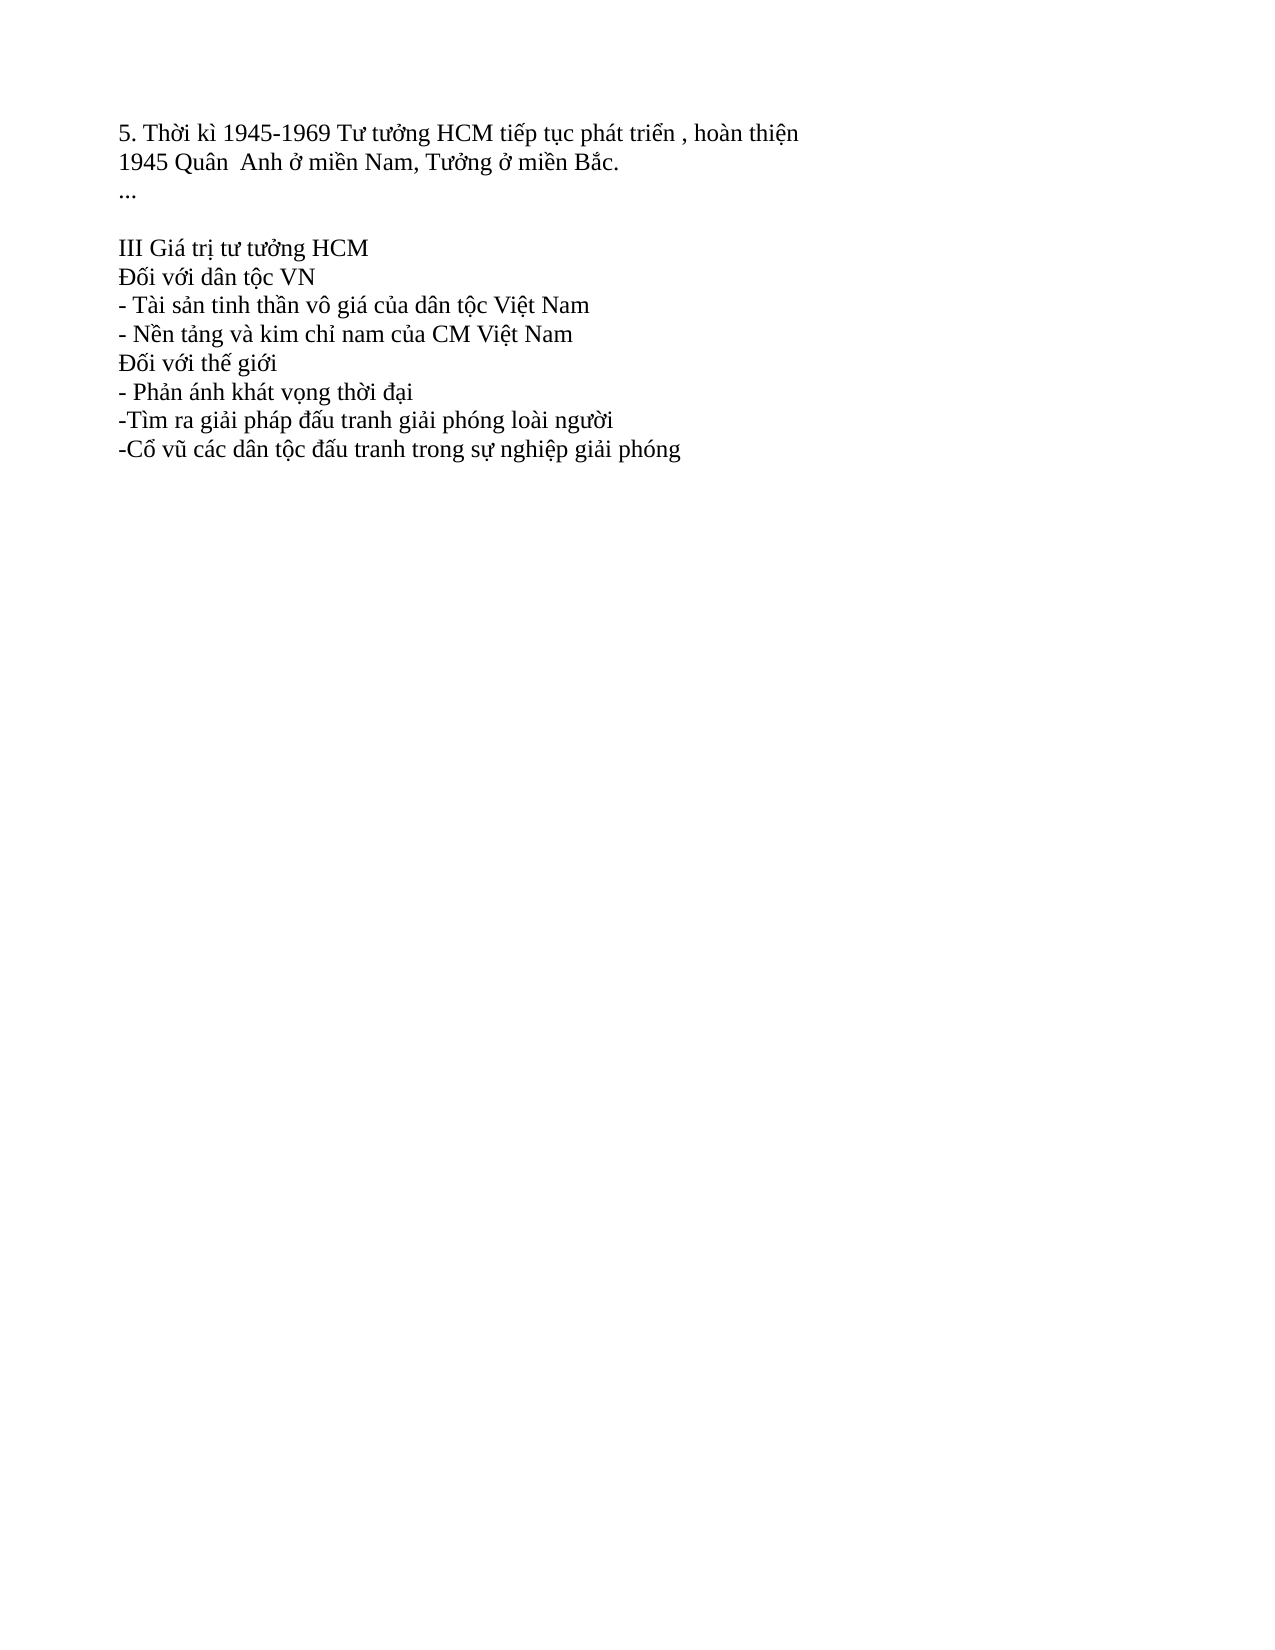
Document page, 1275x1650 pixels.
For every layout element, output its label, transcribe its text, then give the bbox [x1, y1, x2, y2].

text - Tài sản tinh thần vô giá của dân tộc Việt Nam [118, 291, 1157, 319]
text -Cổ vũ các dân tộc đấu tranh trong sự nghiệp giải phóng [118, 434, 1157, 463]
text 5. Thời kì 1945-1969 Tư tưởng HCM tiếp tục phát triển , hoàn thiện [118, 118, 1157, 147]
text III Giá trị tư tưởng HCM [118, 233, 1157, 262]
text ... [118, 176, 1157, 204]
text - Nền tảng và kim chỉ nam của CM Việt Nam [118, 319, 1157, 348]
text 1945 Quân Anh ở miền Nam, Tưởng ở miền Bắc. [118, 147, 1157, 176]
text - Phản ánh khát vọng thời đại [118, 377, 1157, 406]
text -Tìm ra giải pháp đấu tranh giải phóng loài người [118, 406, 1157, 434]
text Đối với dân tộc VN [118, 262, 1157, 291]
text Đối với thế giới [118, 348, 1157, 377]
